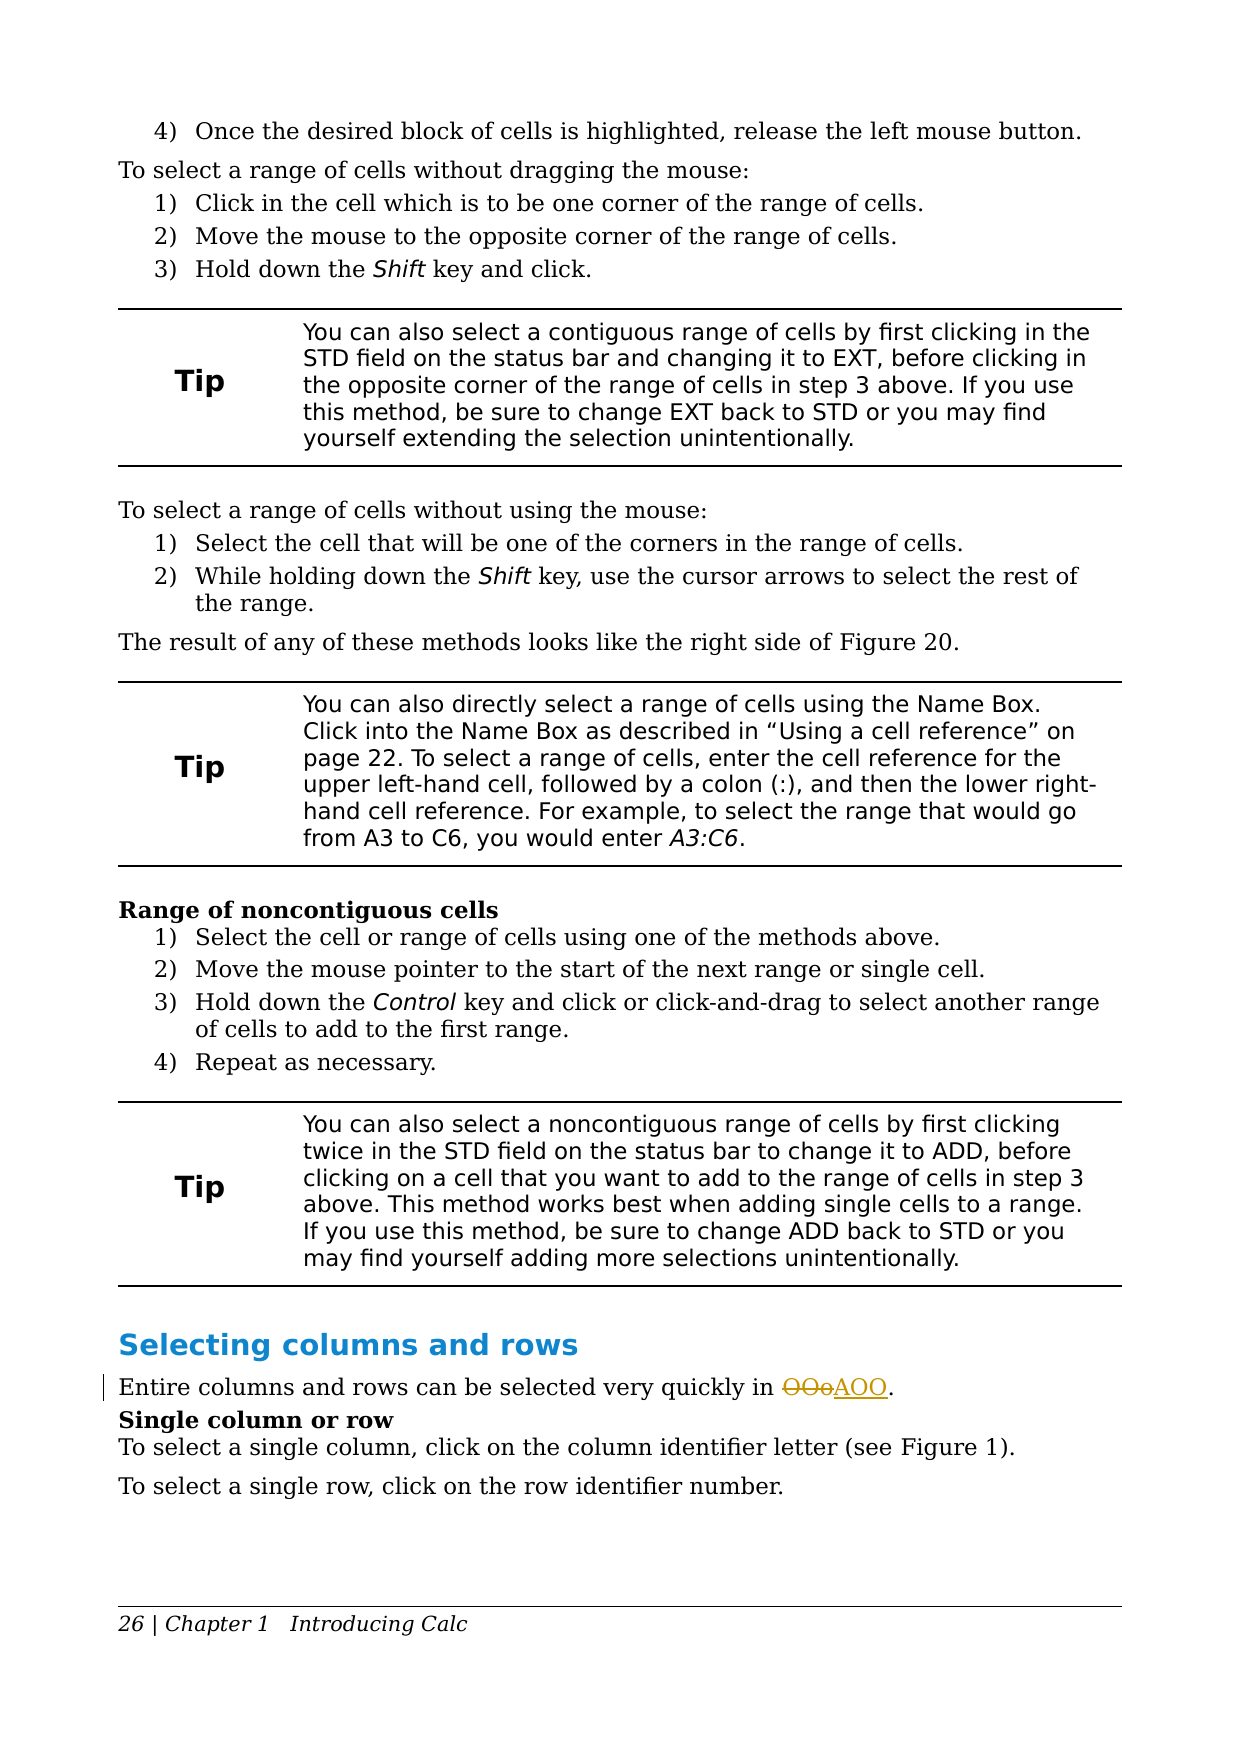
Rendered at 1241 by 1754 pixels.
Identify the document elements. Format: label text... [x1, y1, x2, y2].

table_header You can also select a contiguous range of cells by first clicking in the STD field on the status bar and changing it to EXT, before clicking in the opposite corner of the range of cells in step 3 above. If you use this method, be sure to change EXT back to STD or you may find yourself extending the selection unintentionally. [281, 310, 1122, 465]
list Repeat as necessary. [177, 1049, 1122, 1076]
list Click in the cell which is to be one corner of the range of cells. [177, 190, 1122, 217]
list Hold down the Control key and click or click-and-drag to select another range of cells to add to the first range. [177, 989, 1122, 1043]
list To select a range of cells without using the mouse: [118, 497, 1122, 524]
text Range of noncontiguous cells [118, 897, 1122, 924]
text The result of any of these methods looks like the right side of Figure 20. [118, 629, 1122, 656]
list Move the mouse pointer to the start of the next range or single cell. [177, 957, 1122, 983]
text To select a single row, click on the row identifier number. [118, 1473, 1122, 1500]
list Once the desired block of cells is highlighted, release the left mouse button. [177, 118, 1122, 145]
list To select a range of cells without dragging the mouse: [118, 157, 1122, 184]
text Entire columns and rows can be selected very quickly in AOO. [118, 1374, 1122, 1401]
list Select the cell or range of cells using one of the methods above. [177, 924, 1122, 950]
list Hold down the Shift key and click. [177, 256, 1122, 283]
table_header Tip [118, 1103, 281, 1285]
text To select a single column, click on the column identifier letter (see Figure 1). [118, 1434, 1122, 1461]
subtitle Selecting columns and rows [118, 1328, 1122, 1362]
table_header Tip [118, 310, 281, 465]
table_header You can also directly select a range of cells using the Name Box. Click into the Name Box as described in “Using a cell reference” on page 22. To select a range of cells, enter the cell reference for the upper left-hand cell, followed by a colon (:), and then the lower right-hand cell reference. For example, to select the range that would go from A3 to C6, you would enter A3:C6. [281, 683, 1122, 865]
text Single column or row [118, 1407, 1122, 1434]
list Move the mouse to the opposite corner of the range of cells. [177, 223, 1122, 250]
table_header You can also select a noncontiguous range of cells by first clicking twice in the STD field on the status bar to change it to ADD, before clicking on a cell that you want to add to the range of cells in step 3 above. This method works best when adding single cells to a range. If you use this method, be sure to change ADD back to STD or you may find yourself adding more selections unintentionally. [281, 1103, 1122, 1285]
list Select the cell that will be one of the corners in the range of cells. [177, 530, 1122, 557]
table_header Tip [118, 683, 281, 865]
list While holding down the Shift key, use the cursor arrows to select the rest of the range. [177, 563, 1122, 617]
